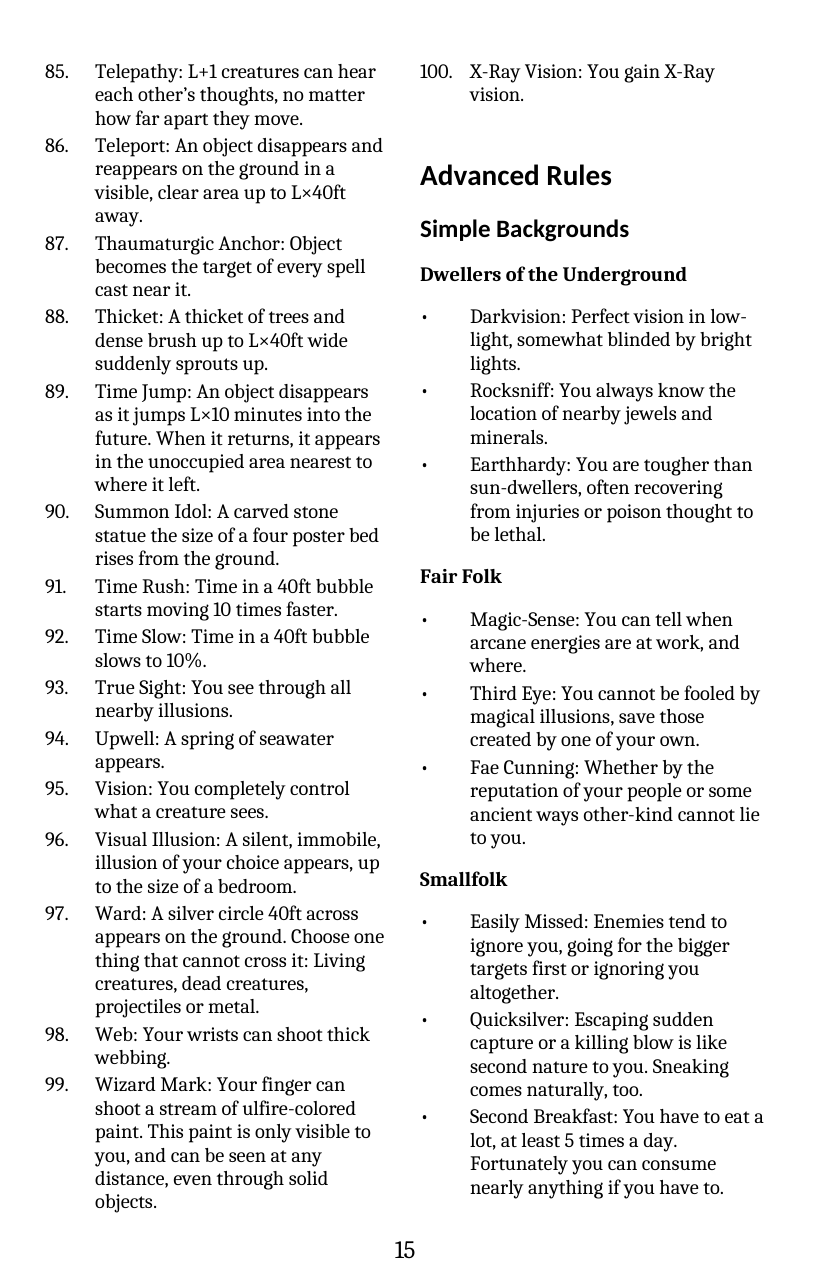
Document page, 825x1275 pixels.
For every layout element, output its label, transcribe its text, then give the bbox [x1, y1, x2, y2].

list Ward: A silver circle 40ft across appears on the ground. Choose one thing that cannot cross it: Living creatures, dead creatures, projectiles or metal. [45, 902, 390, 1019]
list Telepathy: L+1 creatures can hear each other’s thoughts, no matter how far apart they move. [45, 60, 390, 130]
list X-Ray Vision: You gain X-Ray vision. [420, 60, 765, 107]
list Teleport: An object disappears and reappears on the ground in a visible, clear area up to L×40ft away. [45, 134, 390, 228]
list Web: Your wrists can shoot thick webbing. [45, 1023, 390, 1070]
list Time Jump: An object disappears as it jumps L×10 minutes into the future. When it returns, it appears in the unoccupied area nearest to where it left. [45, 380, 390, 497]
text Dwellers of the Underground [420, 263, 765, 286]
list Thicket: A thicket of trees and dense brush up to L×40ft wide suddenly sprouts up. [45, 306, 390, 376]
list Earthhardy: You are tougher than sun-dwellers, often recovering from injuries or poison thought to be lethal. [420, 453, 765, 547]
text Smallfolk [420, 868, 765, 892]
list Time Rush: Time in a 40ft bubble starts moving 10 times faster. [45, 575, 390, 622]
list Thaumaturgic Anchor: Object becomes the target of every spell cast near it. [45, 232, 390, 302]
subtitle Advanced Rules [420, 157, 765, 192]
list Easily Missed: Enemies tend to ignore you, going for the bigger targets first or ignoring you altogether. [420, 910, 765, 1004]
list Third Eye: You cannot be fooled by magical illusions, save those created by one of your own. [420, 682, 765, 752]
list Upwell: A spring of seawater appears. [45, 727, 390, 773]
list Rocksniff: You always know the location of nearby jewels and minerals. [420, 379, 765, 449]
list Vision: You completely control what a creature sees. [45, 777, 390, 824]
list Second Breakfast: You have to eat a lot, at least 5 times a day. Fortunately you can consume nearly anything if you have to. [420, 1105, 765, 1199]
subtitle Simple Backgrounds [420, 213, 765, 244]
list True Sight: You see through all nearby illusions. [45, 676, 390, 723]
list Wizard Mark: Your finger can shoot a stream of ulfire-colored paint. This paint is only visible to you, and can be seen at any distance, even through solid objects. [45, 1073, 390, 1214]
list Summon Idol: A carved stone statue the size of a four poster bed rises from the ground. [45, 501, 390, 571]
list Fae Cunning: Whether by the reputation of your people or some ancient ways other-kind cannot lie to you. [420, 756, 765, 849]
list Quicksilver: Escaping sudden capture or a killing blow is like second nature to you. Sneaking comes naturally, too. [420, 1008, 765, 1102]
list Visual Illusion: A silent, immobile, illusion of your choice appears, up to the size of a bedroom. [45, 828, 390, 898]
list Magic-Sense: You can tell when arcane energies are at work, and where. [420, 608, 765, 678]
text Fair Folk [420, 565, 765, 589]
list Time Slow: Time in a 40ft bubble slows to 10%. [45, 625, 390, 672]
list Darkvision: Perfect vision in low-light, somewhat blinded by bright lights. [420, 305, 765, 375]
